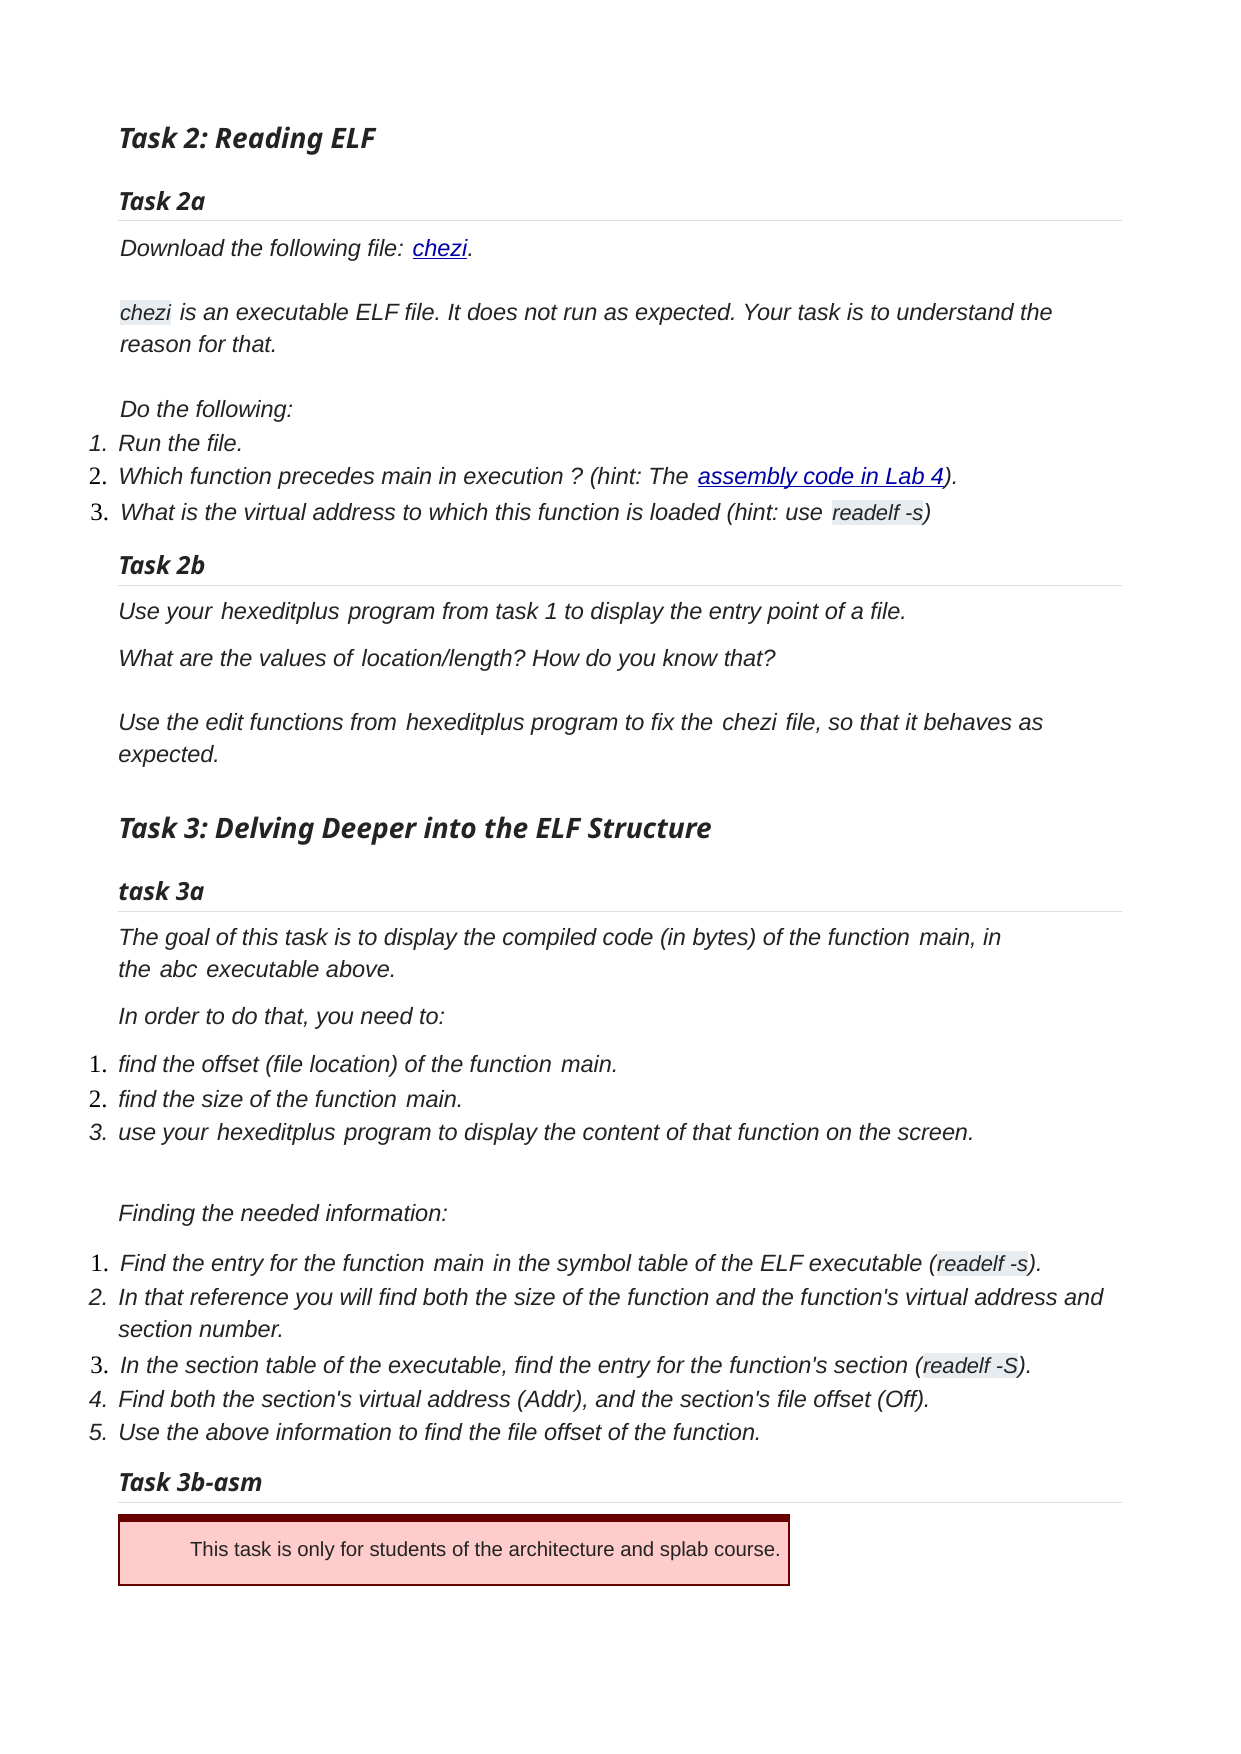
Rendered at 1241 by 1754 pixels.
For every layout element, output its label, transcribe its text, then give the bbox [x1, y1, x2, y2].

list In the section table of the executable, find the entry for the function's section (readelf -S). [120, 1350, 1121, 1378]
subtitle Task 2b [118, 548, 1122, 585]
list use your hexeditplus program to display the content of that function on the screen. [118, 1118, 1122, 1145]
list In that reference you will find both the size of the function and the function's virtual address and section number. [118, 1284, 1122, 1343]
subtitle Task 3: Delving Deeper into the ELF Structure [118, 808, 1122, 847]
subtitle Task 2a [118, 183, 1122, 220]
text Use your hexeditplus program from task 1 to display the entry point of a file. [118, 597, 1122, 624]
text Finding the needed information: [118, 1199, 1122, 1226]
subtitle task 3a [118, 874, 1122, 911]
text In order to do that, you need to: [118, 1002, 1122, 1029]
list Find the entry for the function main in the symbol table of the ELF executable (readelf -s). [120, 1248, 1121, 1276]
subtitle Task 3b-asm [118, 1465, 1122, 1502]
list Find both the section's virtual address (Addr), and the section's file offset (Off). [118, 1386, 1122, 1413]
text What are the values of location/length? How do you know that? Use the edit functions from hexeditplus program to fix the chezi file, so that it behaves as expected. [118, 644, 1122, 768]
list find the size of the function main. [118, 1084, 1122, 1112]
text [790, 1514, 1122, 1586]
list Run the file. [118, 429, 1122, 456]
list What is the virtual address to which this function is loaded (hint: use readelf -s) [120, 497, 1121, 526]
list find the offset (file location) of the function main. [118, 1049, 1122, 1078]
list Use the above information to find the file offset of the function. [118, 1418, 1122, 1445]
text Download the following file: chezi. chezi is an executable ELF file. It does not run as expected. Your task is to understand the reason for that. Do the following: [120, 235, 1121, 422]
subtitle Task 2: Reading ELF [118, 118, 1122, 156]
text This task is only for students of the architecture and splab course. [120, 1522, 788, 1584]
list Which function precedes main in execution ? (hint: The assembly code in Lab 4). [118, 461, 1122, 490]
text The goal of this task is to display the compiled code (in bytes) of the function main, in the abc executable above. [118, 923, 1122, 982]
